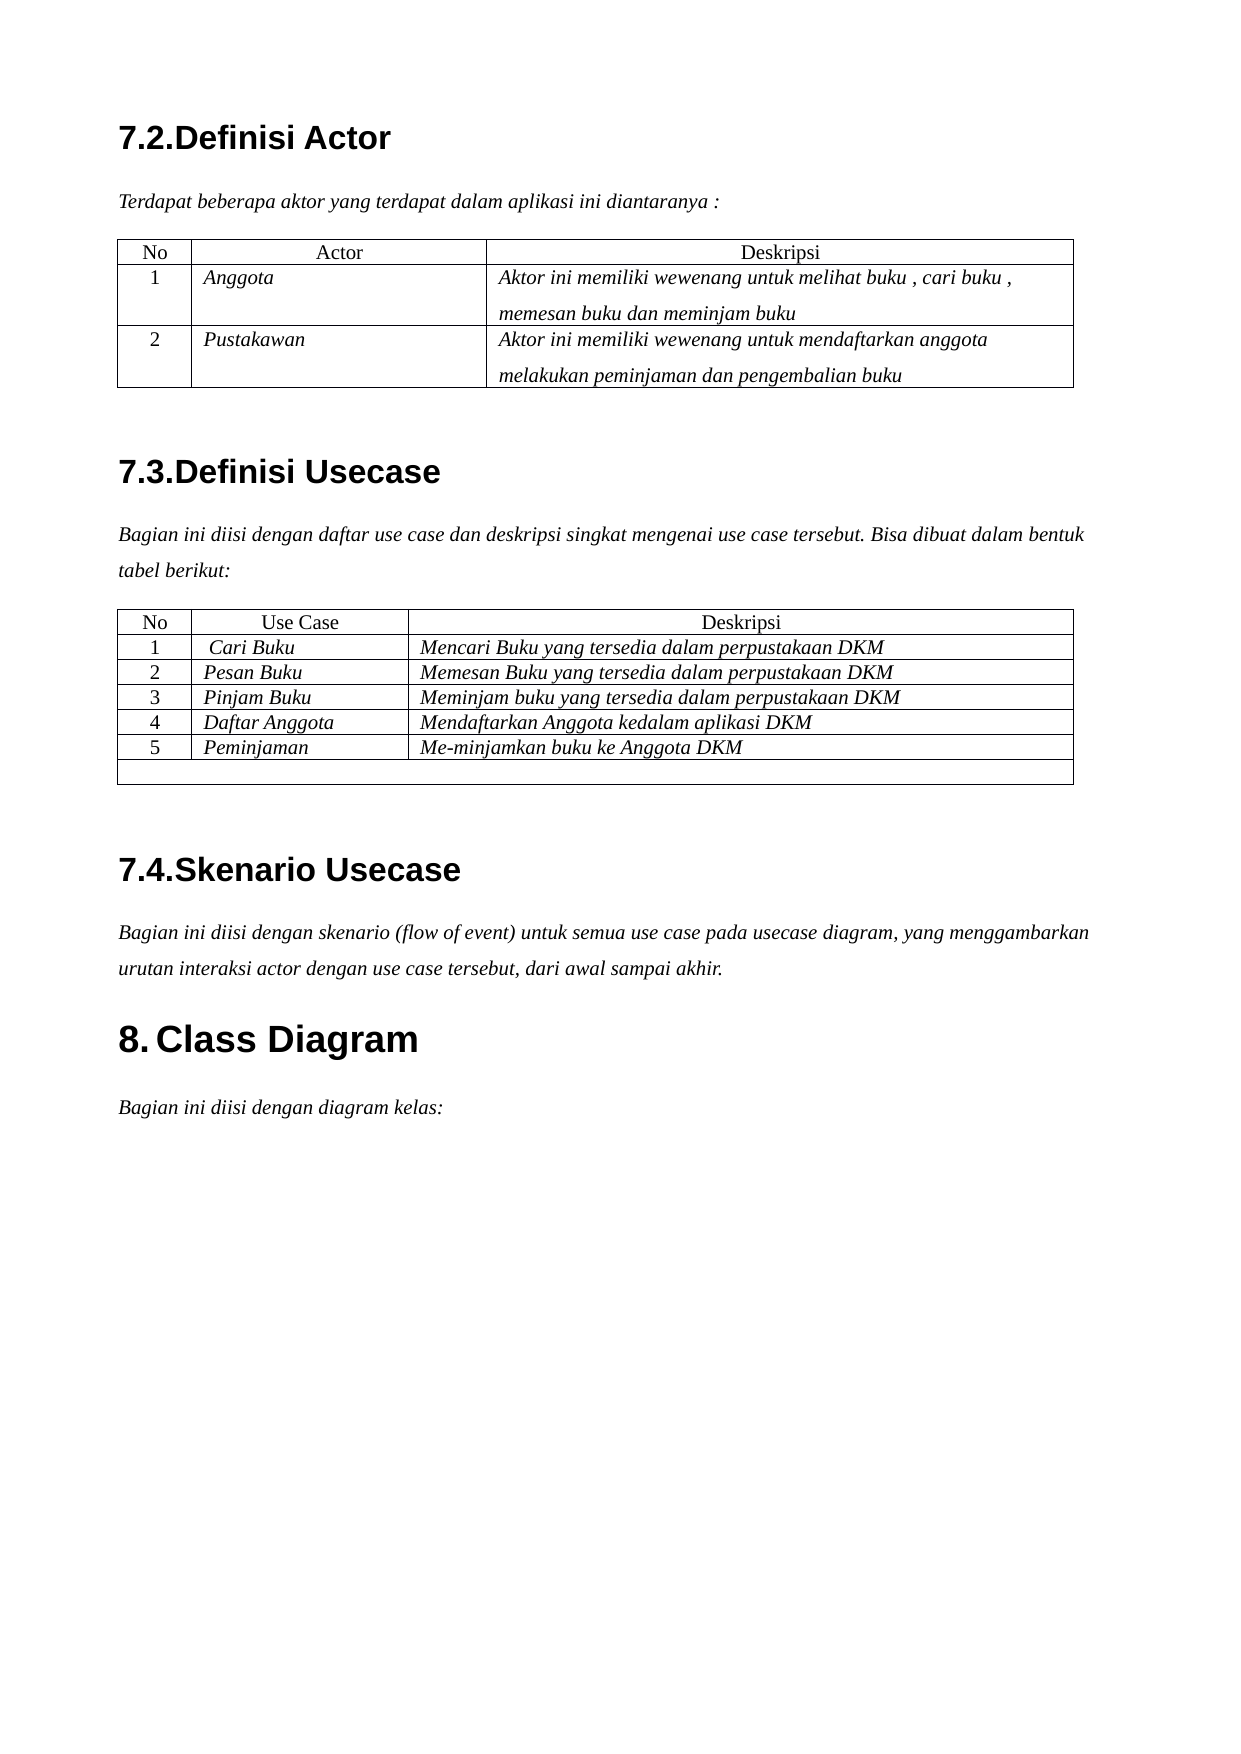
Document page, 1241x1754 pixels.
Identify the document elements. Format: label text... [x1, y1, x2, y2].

table_cell Me-minjamkan buku ke Anggota DKM [409, 735, 1073, 759]
table_cell Pustakawan [192, 326, 486, 387]
text Bagian ini diisi dengan diagram kelas: [118, 1095, 1122, 1119]
table_cell Peminjaman [192, 735, 408, 759]
text Terdapat beberapa aktor yang terdapat dalam aplikasi ini diantaranya : [118, 188, 1122, 213]
table_cell 1 [118, 635, 191, 659]
table_header No [118, 610, 191, 634]
table_header Use Case [192, 610, 408, 634]
table_cell Mendaftarkan Anggota kedalam aplikasi DKM [409, 710, 1073, 734]
table_header Actor [192, 240, 486, 264]
text Bagian ini diisi dengan skenario (flow of event) untuk semua use case pada usecase diagram, yang menggambarkan urutan interaksi actor dengan use case tersebut, dari awal sampai akhir. [118, 920, 1122, 980]
subtitle Definisi Usecase [118, 452, 1122, 490]
table_cell 5 [118, 735, 191, 759]
table_cell 4 [118, 710, 191, 734]
table_cell 2 [118, 660, 191, 684]
table_cell 2 [118, 326, 191, 387]
table_cell Cari Buku [192, 635, 408, 659]
subtitle Class Diagram [118, 1017, 1122, 1061]
table_cell Memesan Buku yang tersedia dalam perpustakaan DKM [409, 660, 1073, 684]
table_cell 1 [118, 265, 191, 325]
subtitle Skenario Usecase [118, 849, 1122, 888]
table_cell Anggota [192, 265, 486, 325]
table_cell 3 [118, 685, 191, 709]
table_cell Aktor ini memiliki wewenang untuk melihat buku , cari buku , memesan buku dan meminjam buku [487, 265, 1073, 325]
table_cell Aktor ini memiliki wewenang untuk mendaftarkan anggota melakukan peminjaman dan pengembalian buku [487, 326, 1073, 387]
subtitle Definisi Actor [118, 118, 1122, 157]
text Bagian ini diisi dengan daftar use case dan deskripsi singkat mengenai use case tersebut. Bisa dibuat dalam bentuk tabel berikut: [118, 522, 1122, 582]
table_cell Mencari Buku yang tersedia dalam perpustakaan DKM [409, 635, 1073, 659]
table_cell Meminjam buku yang tersedia dalam perpustakaan DKM [409, 685, 1073, 709]
table_header Deskripsi [487, 240, 1073, 264]
table_cell Daftar Anggota [192, 710, 408, 734]
table_cell [118, 760, 1073, 784]
table_header No [118, 240, 191, 264]
table_cell Pesan Buku [192, 660, 408, 684]
table_cell Pinjam Buku [192, 685, 408, 709]
table_header Deskripsi [409, 610, 1073, 634]
